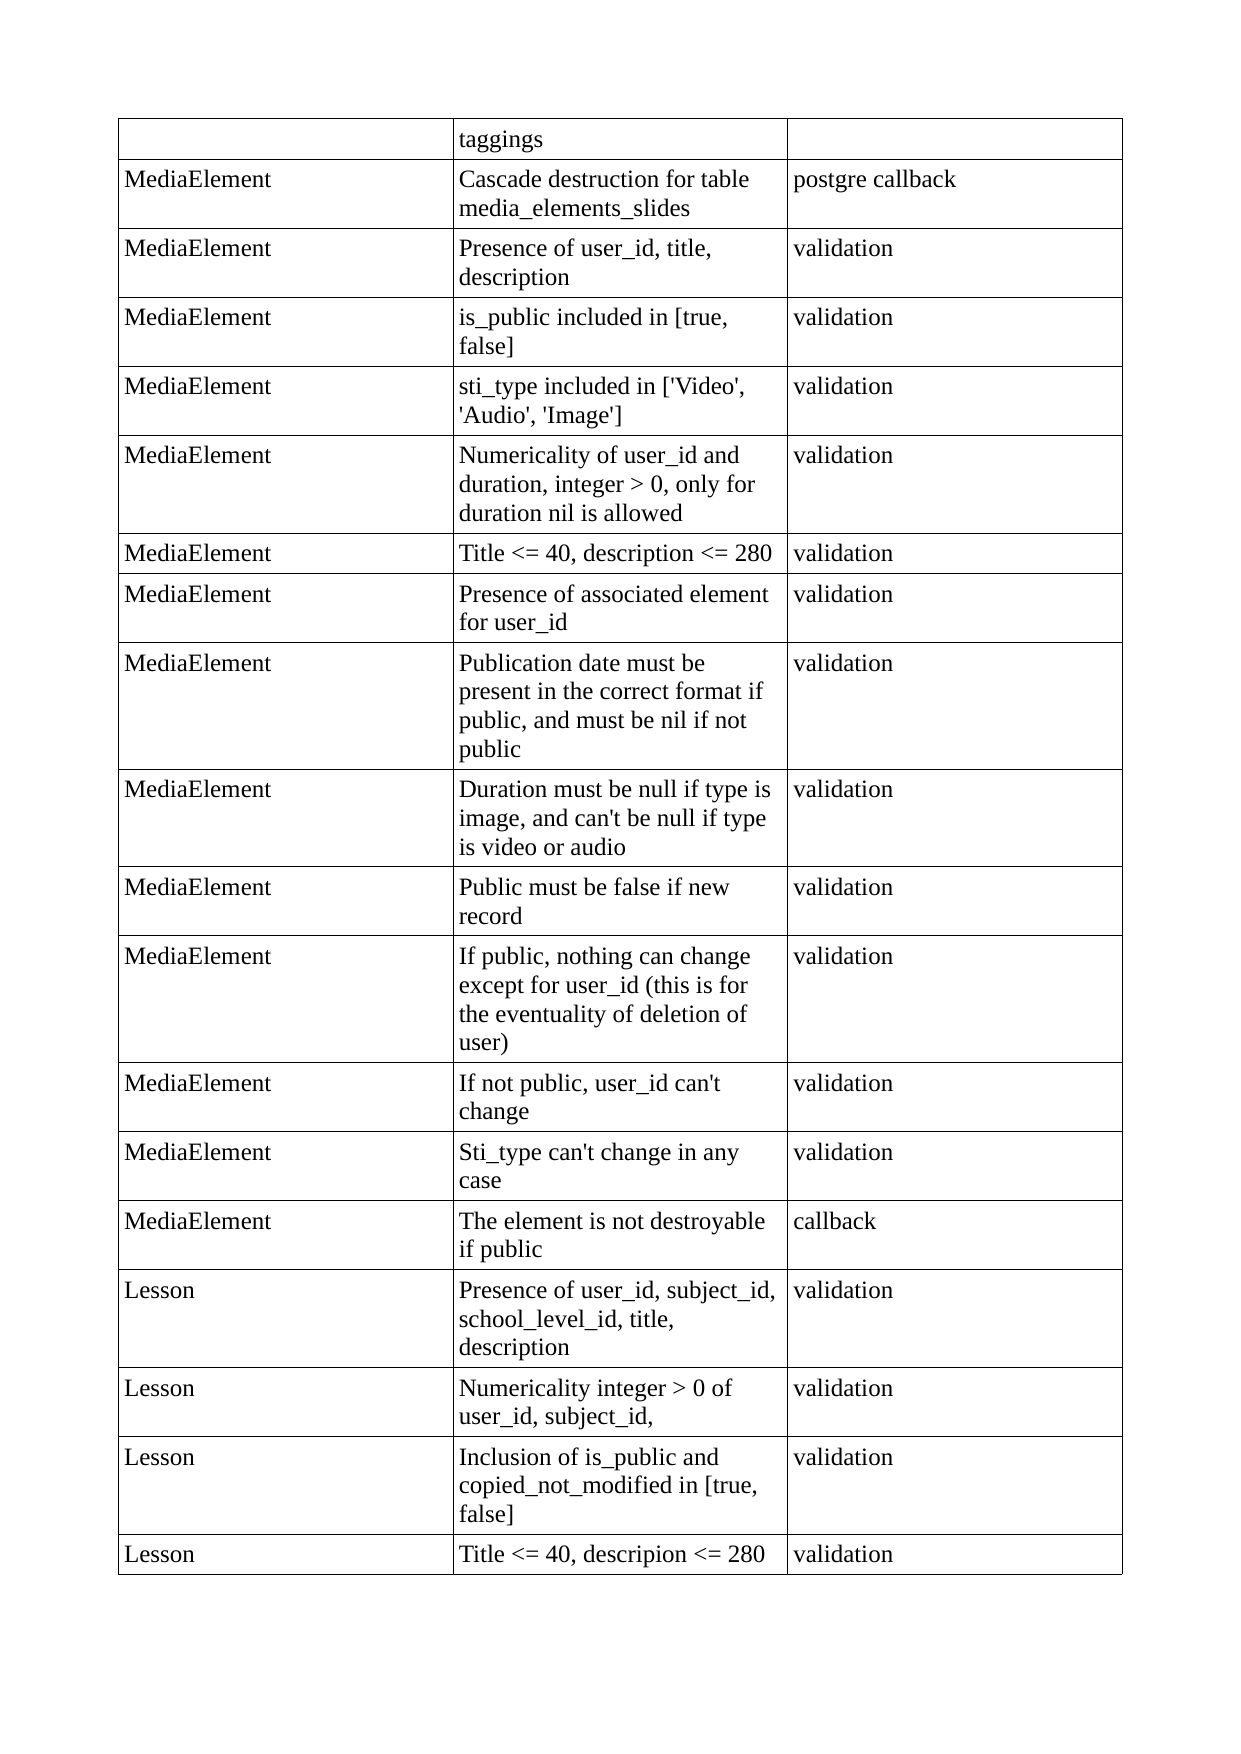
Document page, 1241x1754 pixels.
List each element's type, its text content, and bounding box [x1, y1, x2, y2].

table_cell validation [788, 1270, 1122, 1367]
table_cell MediaElement [119, 229, 453, 297]
table_cell [788, 119, 1122, 158]
table_cell validation [788, 1063, 1122, 1131]
table_cell validation [788, 534, 1122, 573]
table_cell taggings [454, 119, 787, 158]
table_cell sti_type included in ['Video', 'Audio', 'Image'] [454, 367, 787, 435]
table_cell Publication date must be present in the correct format if public, and must be nil if not public [454, 643, 787, 768]
table_cell validation [788, 1437, 1122, 1534]
table_cell MediaElement [119, 1201, 453, 1269]
table_cell validation [788, 770, 1122, 866]
table_cell Numericality of user_id and duration, integer > 0, only for duration nil is allowed [454, 436, 787, 532]
table_cell MediaElement [119, 298, 453, 366]
table_cell validation [788, 229, 1122, 297]
table_cell Lesson [119, 1368, 453, 1436]
table_cell Lesson [119, 1535, 453, 1574]
table_cell Lesson [119, 1270, 453, 1367]
table_cell If not public, user_id can't change [454, 1063, 787, 1131]
table_cell validation [788, 436, 1122, 532]
table_cell Inclusion of is_public and copied_not_modified in [true, false] [454, 1437, 787, 1534]
table_cell validation [788, 574, 1122, 642]
table_cell callback [788, 1201, 1122, 1269]
table_cell validation [788, 867, 1122, 935]
table_cell MediaElement [119, 770, 453, 866]
table_cell MediaElement [119, 1132, 453, 1200]
table_cell validation [788, 367, 1122, 435]
table_cell is_public included in [true, false] [454, 298, 787, 366]
table_cell Title <= 40, descripion <= 280 [454, 1535, 787, 1574]
table_cell MediaElement [119, 367, 453, 435]
table_cell Cascade destruction for table media_elements_slides [454, 160, 787, 227]
table_cell Public must be false if new record [454, 867, 787, 935]
table_cell validation [788, 298, 1122, 366]
table_cell postgre callback [788, 160, 1122, 227]
table_cell MediaElement [119, 643, 453, 768]
table_cell Sti_type can't change in any case [454, 1132, 787, 1200]
table_cell MediaElement [119, 436, 453, 532]
table_cell If public, nothing can change except for user_id (this is for the eventuality of deletion of user) [454, 936, 787, 1062]
table_cell validation [788, 1535, 1122, 1574]
table_cell validation [788, 1368, 1122, 1436]
table_cell Title <= 40, description <= 280 [454, 534, 787, 573]
table_cell Presence of user_id, subject_id, school_level_id, title, description [454, 1270, 787, 1367]
table_cell MediaElement [119, 534, 453, 573]
table_cell MediaElement [119, 160, 453, 227]
table_cell validation [788, 643, 1122, 768]
table_cell validation [788, 1132, 1122, 1200]
table_cell MediaElement [119, 574, 453, 642]
table_cell Presence of user_id, title, description [454, 229, 787, 297]
table_cell Lesson [119, 1437, 453, 1534]
table_cell [119, 119, 453, 158]
table_cell MediaElement [119, 936, 453, 1062]
table_cell The element is not destroyable if public [454, 1201, 787, 1269]
table_cell MediaElement [119, 867, 453, 935]
table_cell Duration must be null if type is image, and can't be null if type is video or audio [454, 770, 787, 866]
table_cell MediaElement [119, 1063, 453, 1131]
table_cell Numericality integer > 0 of user_id, subject_id, [454, 1368, 787, 1436]
table_cell Presence of associated element for user_id [454, 574, 787, 642]
table_cell validation [788, 936, 1122, 1062]
